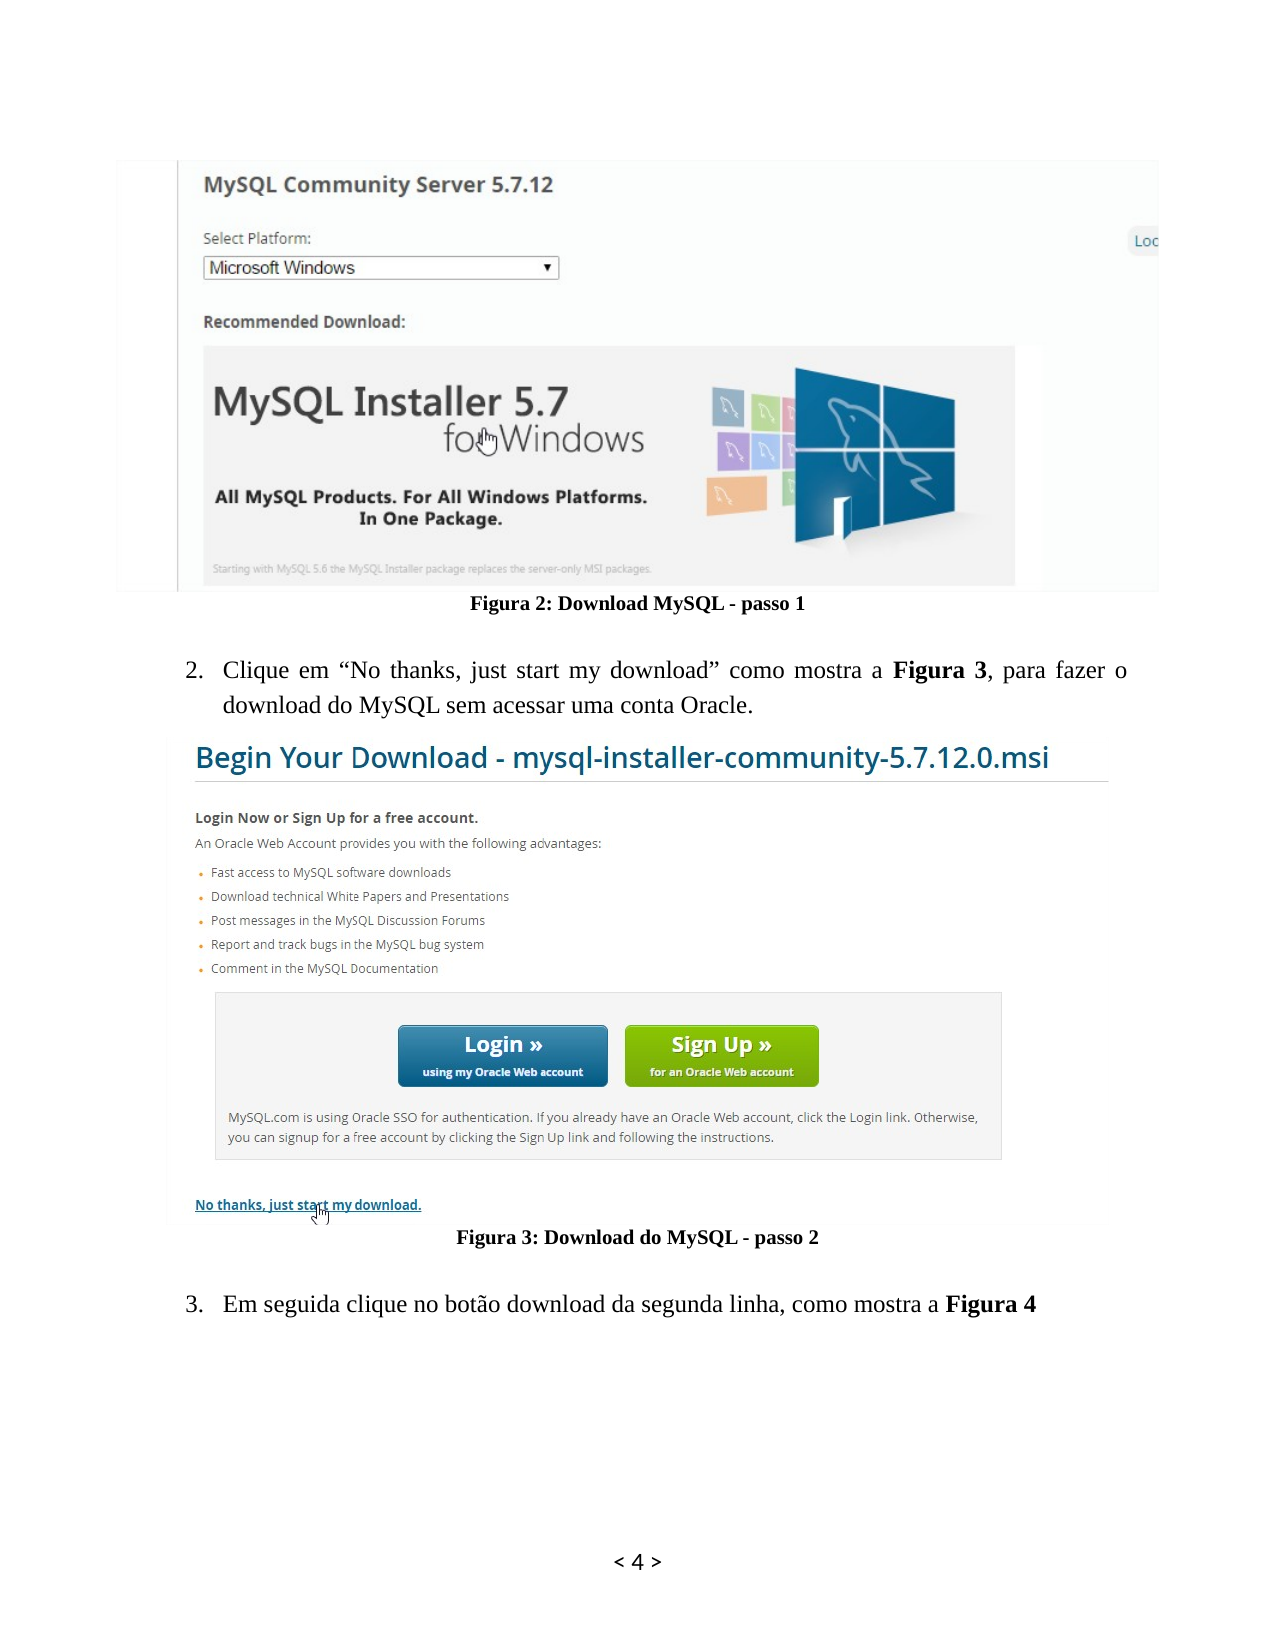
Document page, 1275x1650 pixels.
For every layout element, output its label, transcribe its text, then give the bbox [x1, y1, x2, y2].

picture [166, 737, 1109, 1225]
list Em seguida clique no botão download da segunda linha, como mostra a Figura 4 [185, 1289, 1127, 1318]
picture [116, 160, 1159, 592]
list Figura 3: Download do MySQL - passo 2 [166, 1225, 1108, 1249]
list Figura 2: Download MySQL - passo 1 [116, 592, 1158, 615]
list Clique em “No thanks, just start my download” como mostra a Figura 3, para fazer o download do MySQL sem acessar uma conta Oracle. [185, 656, 1127, 719]
